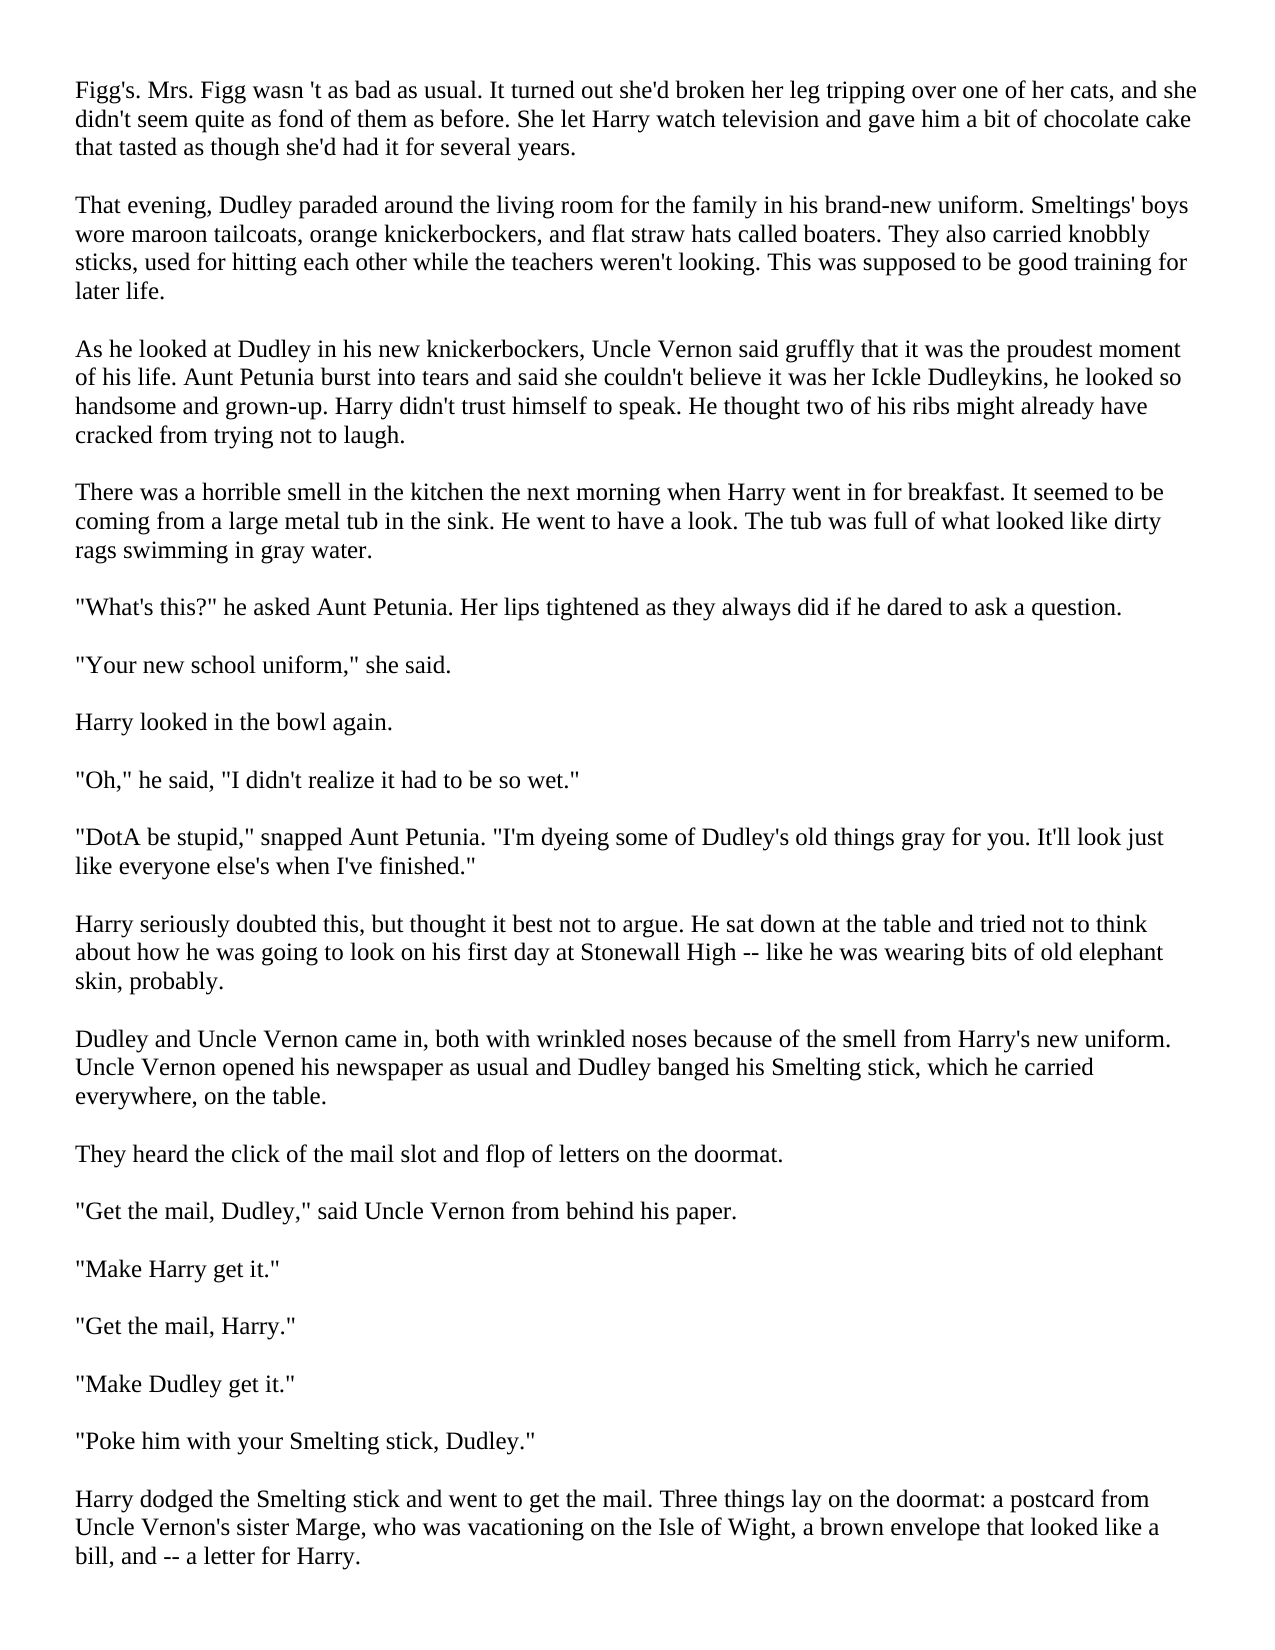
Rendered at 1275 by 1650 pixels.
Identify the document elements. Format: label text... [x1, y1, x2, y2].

text As he looked at Dudley in his new knickerbockers, Uncle Vernon said gruffly that it was the proudest moment of his life. Aunt Petunia burst into tears and said she couldn't believe it was her Ickle Dudleykins, he looked so handsome and grown-up. Harry didn't trust himself to speak. He thought two of his ribs might already have cracked from trying not to laugh. [75, 334, 1200, 449]
text "DotA be stupid," snapped Aunt Petunia. "I'm dyeing some of Dudley's old things gray for you. It'll look just like everyone else's when I've finished." [75, 822, 1200, 880]
text Figg's. Mrs. Figg wasn 't as bad as usual. It turned out she'd broken her leg tripping over one of her cats, and she didn't seem quite as fond of them as before. She let Harry watch television and gave him a bit of chocolate cake that tasted as though she'd had it for several years. [75, 75, 1200, 161]
text Dudley and Uncle Vernon came in, both with wrinkled noses because of the smell from Harry's new uniform. Uncle Vernon opened his newspaper as usual and Dudley banged his Smelting stick, which he carried everywhere, on the table. [75, 1024, 1200, 1110]
text They heard the click of the mail slot and flop of letters on the doormat. [75, 1139, 1200, 1167]
text That evening, Dudley paraded around the living room for the family in his brand-new uniform. Smeltings' boys wore maroon tailcoats, orange knickerbockers, and flat straw hats called boaters. They also carried knobbly sticks, used for hitting each other while the teachers weren't looking. This was supposed to be good training for later life. [75, 190, 1200, 305]
text "What's this?" he asked Aunt Petunia. Her lips tightened as they always did if he dared to ask a question. [75, 592, 1200, 621]
text Harry dodged the Smelting stick and went to get the mail. Three things lay on the doormat: a postcard from Uncle Vernon's sister Marge, who was vacationing on the Isle of Wight, a brown envelope that looked like a bill, and -- a letter for Harry. [75, 1484, 1200, 1570]
text "Make Harry get it." [75, 1254, 1200, 1282]
text "Your new school uniform," she said. [75, 650, 1200, 679]
text There was a horrible smell in the kitchen the next morning when Harry went in for breakfast. It seemed to be coming from a large metal tub in the sink. He went to have a look. The tub was full of what looked like dirty rags swimming in gray water. [75, 477, 1200, 564]
text Harry looked in the bowl again. [75, 707, 1200, 736]
text "Get the mail, Dudley," said Uncle Vernon from behind his paper. [75, 1196, 1200, 1225]
text "Poke him with your Smelting stick, Dudley." [75, 1426, 1200, 1455]
text Harry seriously doubted this, but thought it best not to argue. He sat down at the table and tried not to think about how he was going to look on his first day at Stonewall High -- like he was wearing bits of old elephant skin, probably. [75, 909, 1200, 995]
text "Oh," he said, "I didn't realize it had to be so wet." [75, 765, 1200, 794]
text "Make Dudley get it." [75, 1369, 1200, 1397]
text "Get the mail, Harry." [75, 1311, 1200, 1340]
